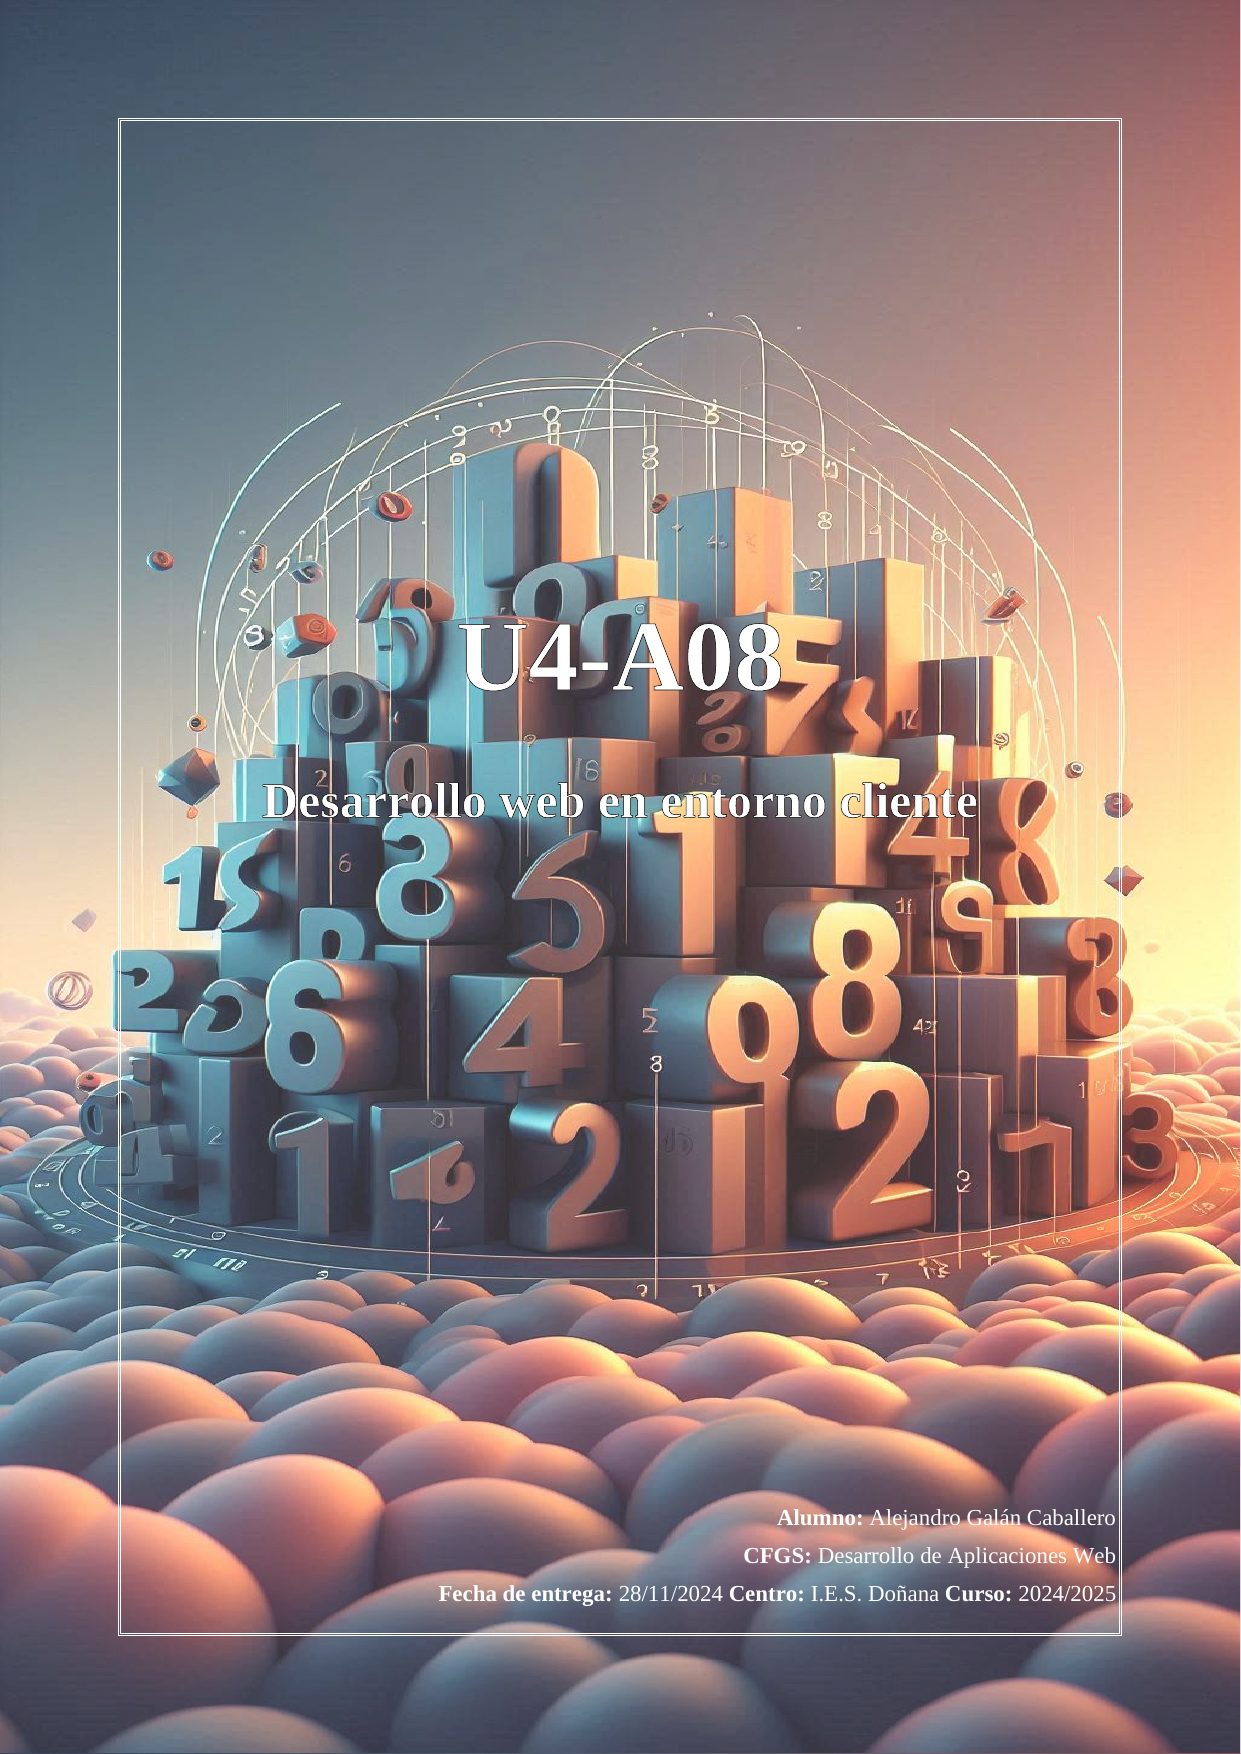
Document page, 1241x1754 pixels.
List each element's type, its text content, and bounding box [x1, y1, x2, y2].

subtitle Desarrollo web en entorno cliente [124, 771, 1116, 828]
text Alumno: Alejandro Galán Caballero [124, 1504, 1116, 1530]
title U4-A08 [124, 597, 1116, 712]
text Fecha de entrega: 28/11/2024 Centro: I.E.S. Doñana Curso: 2024/2025 [124, 1580, 1116, 1607]
text CFGS: Desarrollo de Aplicaciones Web [124, 1542, 1116, 1568]
